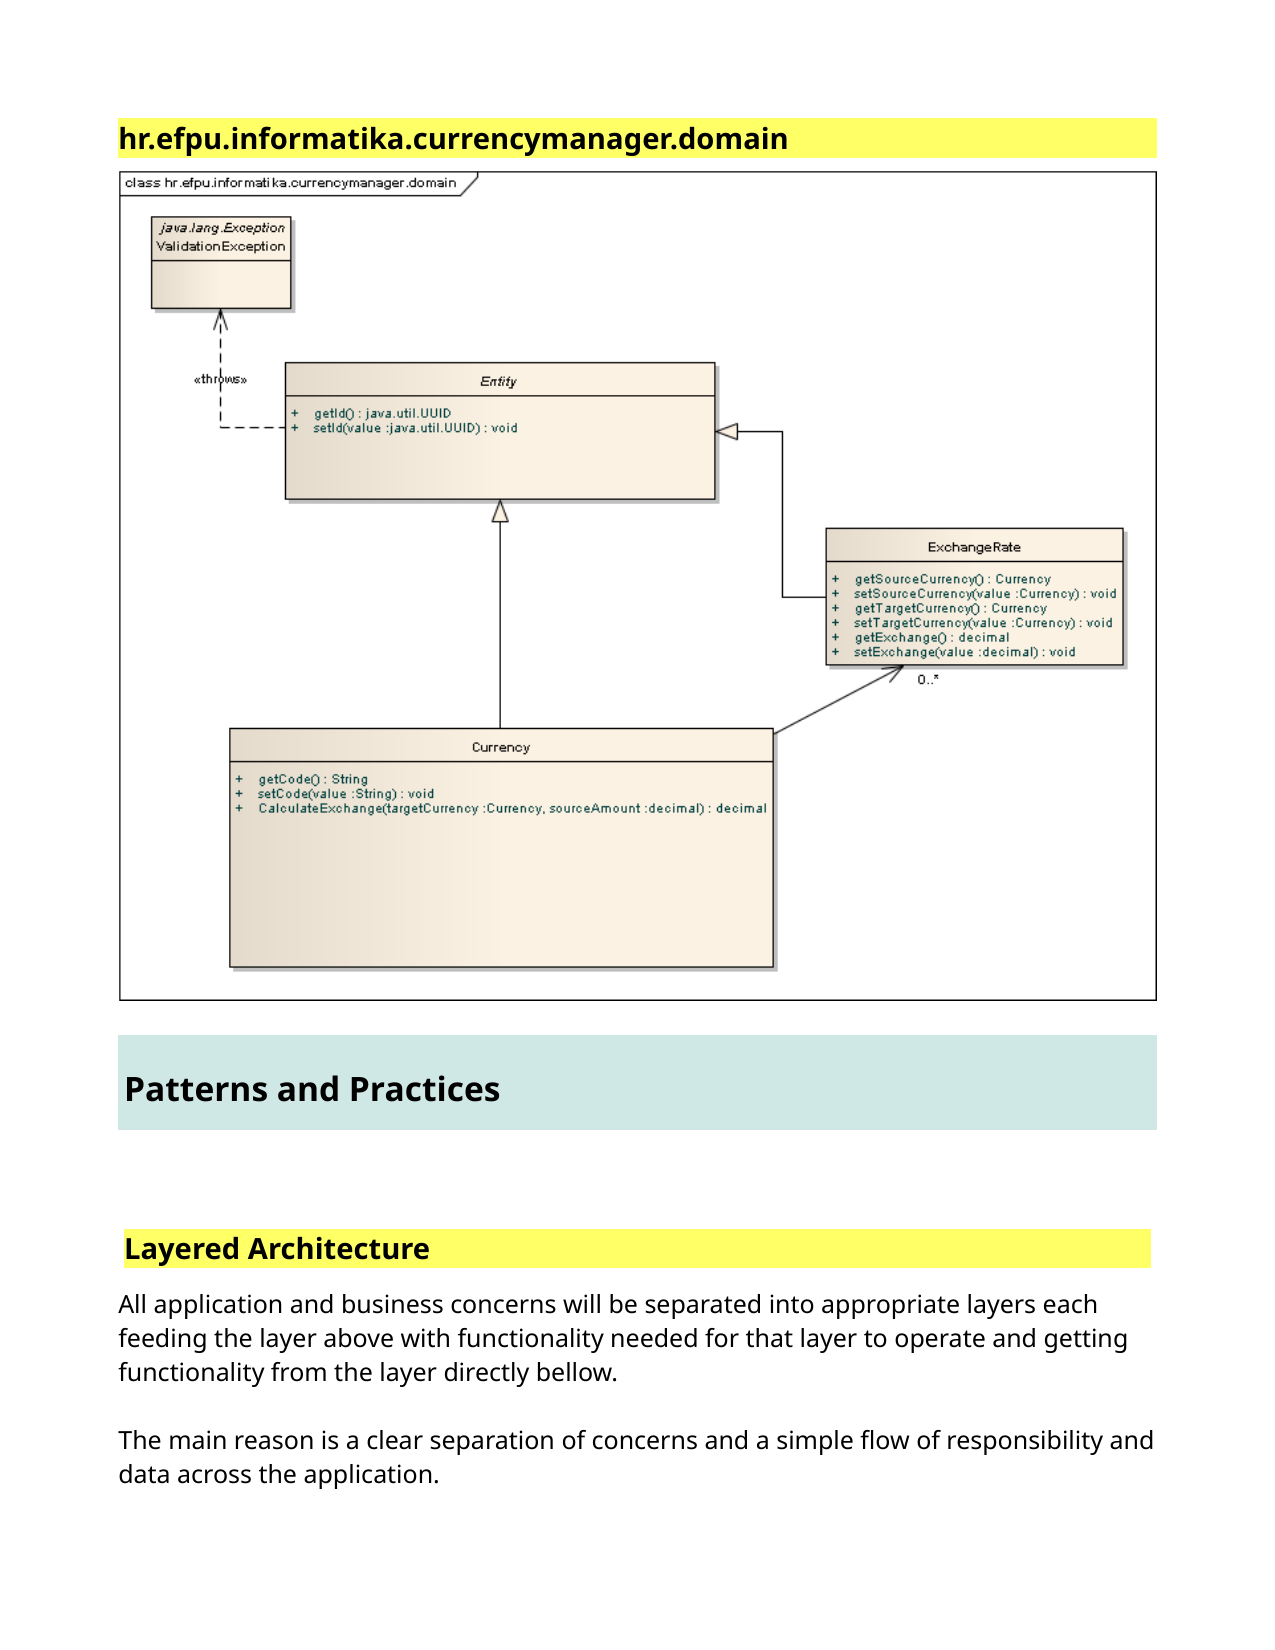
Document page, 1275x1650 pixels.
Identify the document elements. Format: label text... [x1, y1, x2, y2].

table_header Layered Architecture [118, 1198, 1157, 1287]
table_header Patterns and Practices [118, 1035, 1157, 1130]
text The main reason is a clear separation of concerns and a simple flow of responsibility and data across the application. [118, 1423, 1157, 1491]
subtitle hr.efpu.informatika.currencymanager.domain [118, 118, 1157, 158]
picture [118, 170, 1157, 1001]
text All application and business concerns will be separated into appropriate layers each feeding the layer above with functionality needed for that layer to operate and getting functionality from the layer directly bellow. [118, 1287, 1157, 1389]
